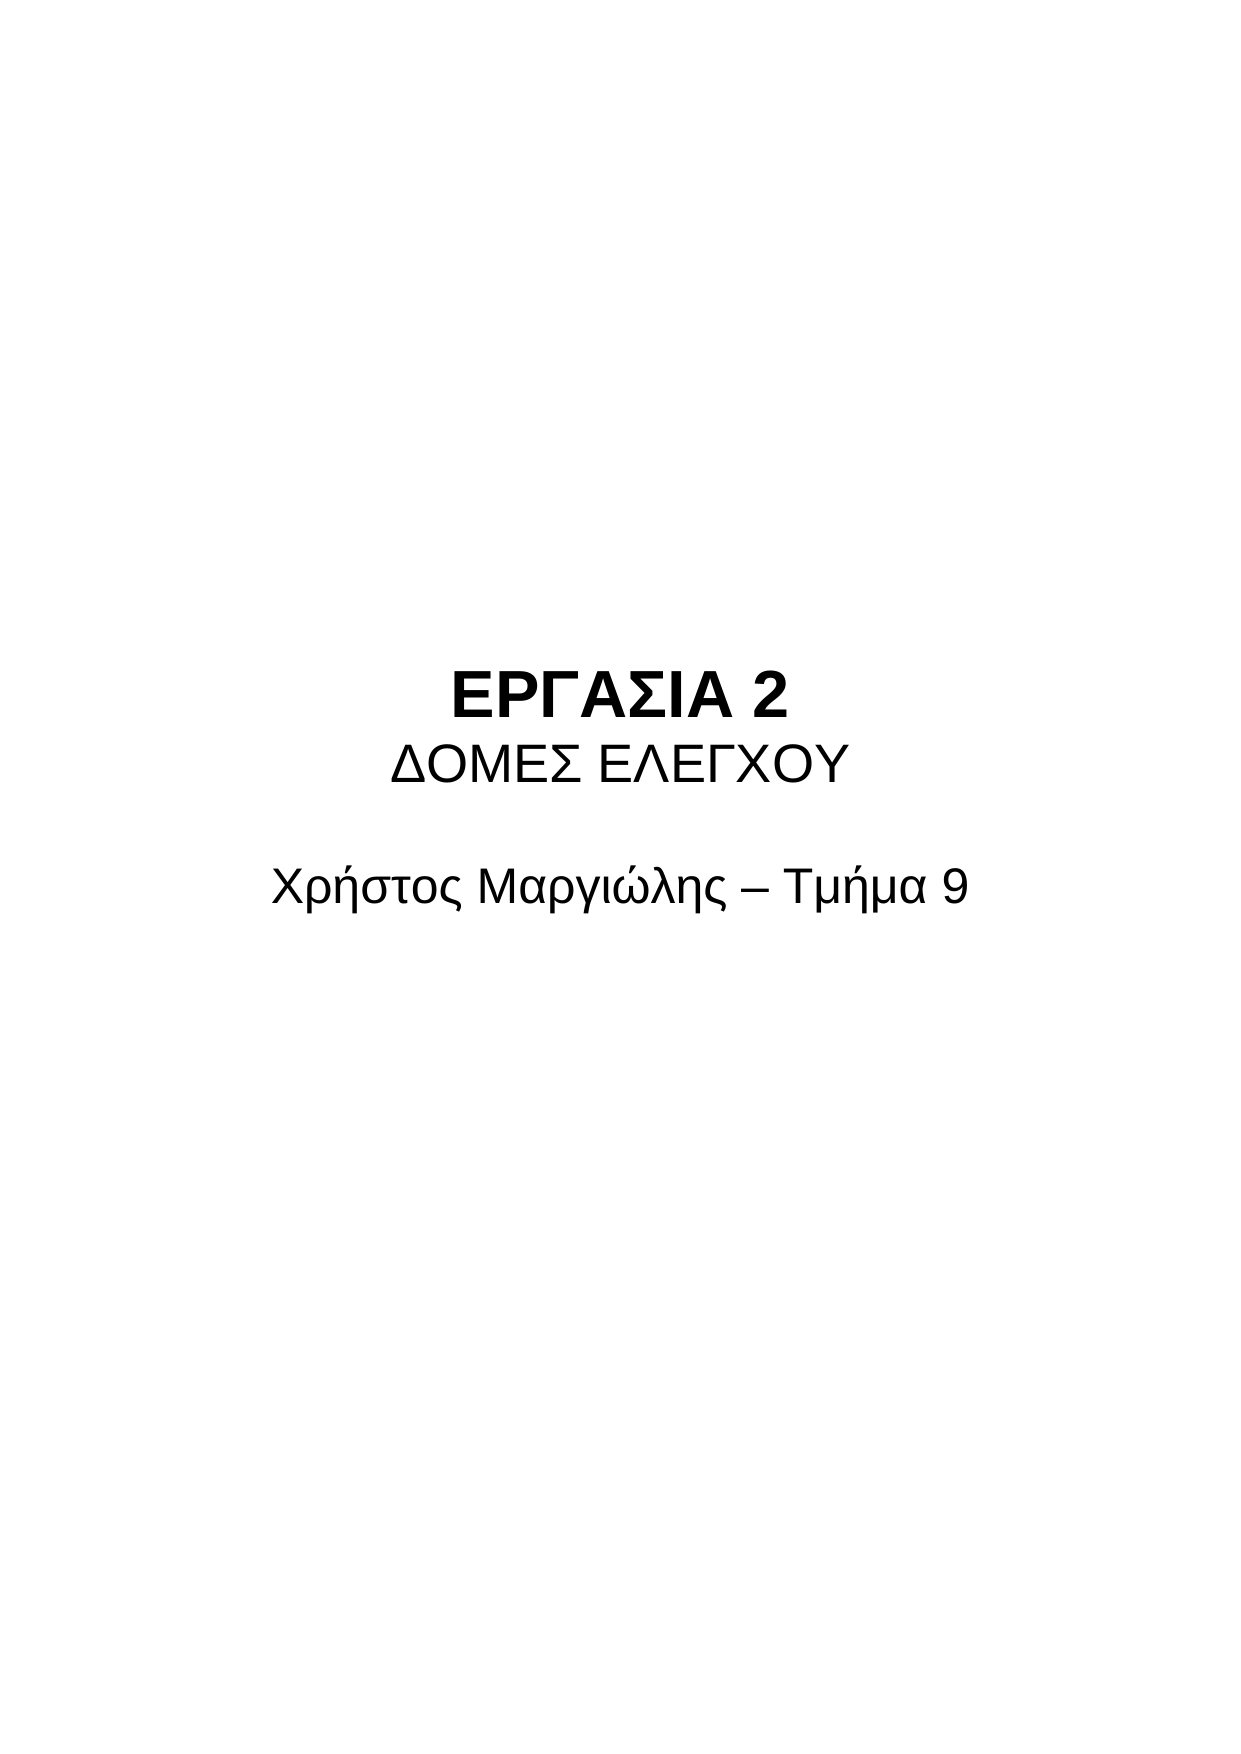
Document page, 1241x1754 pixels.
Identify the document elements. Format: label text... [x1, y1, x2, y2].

text Χρήστος Μαργιώλης – Τμήμα 9 [118, 856, 1122, 913]
text ΔΟΜΕΣ ΕΛΕΓΧΟΥ [118, 731, 1122, 794]
text ΕΡΓΑΣΙΑ 2 [118, 655, 1122, 731]
